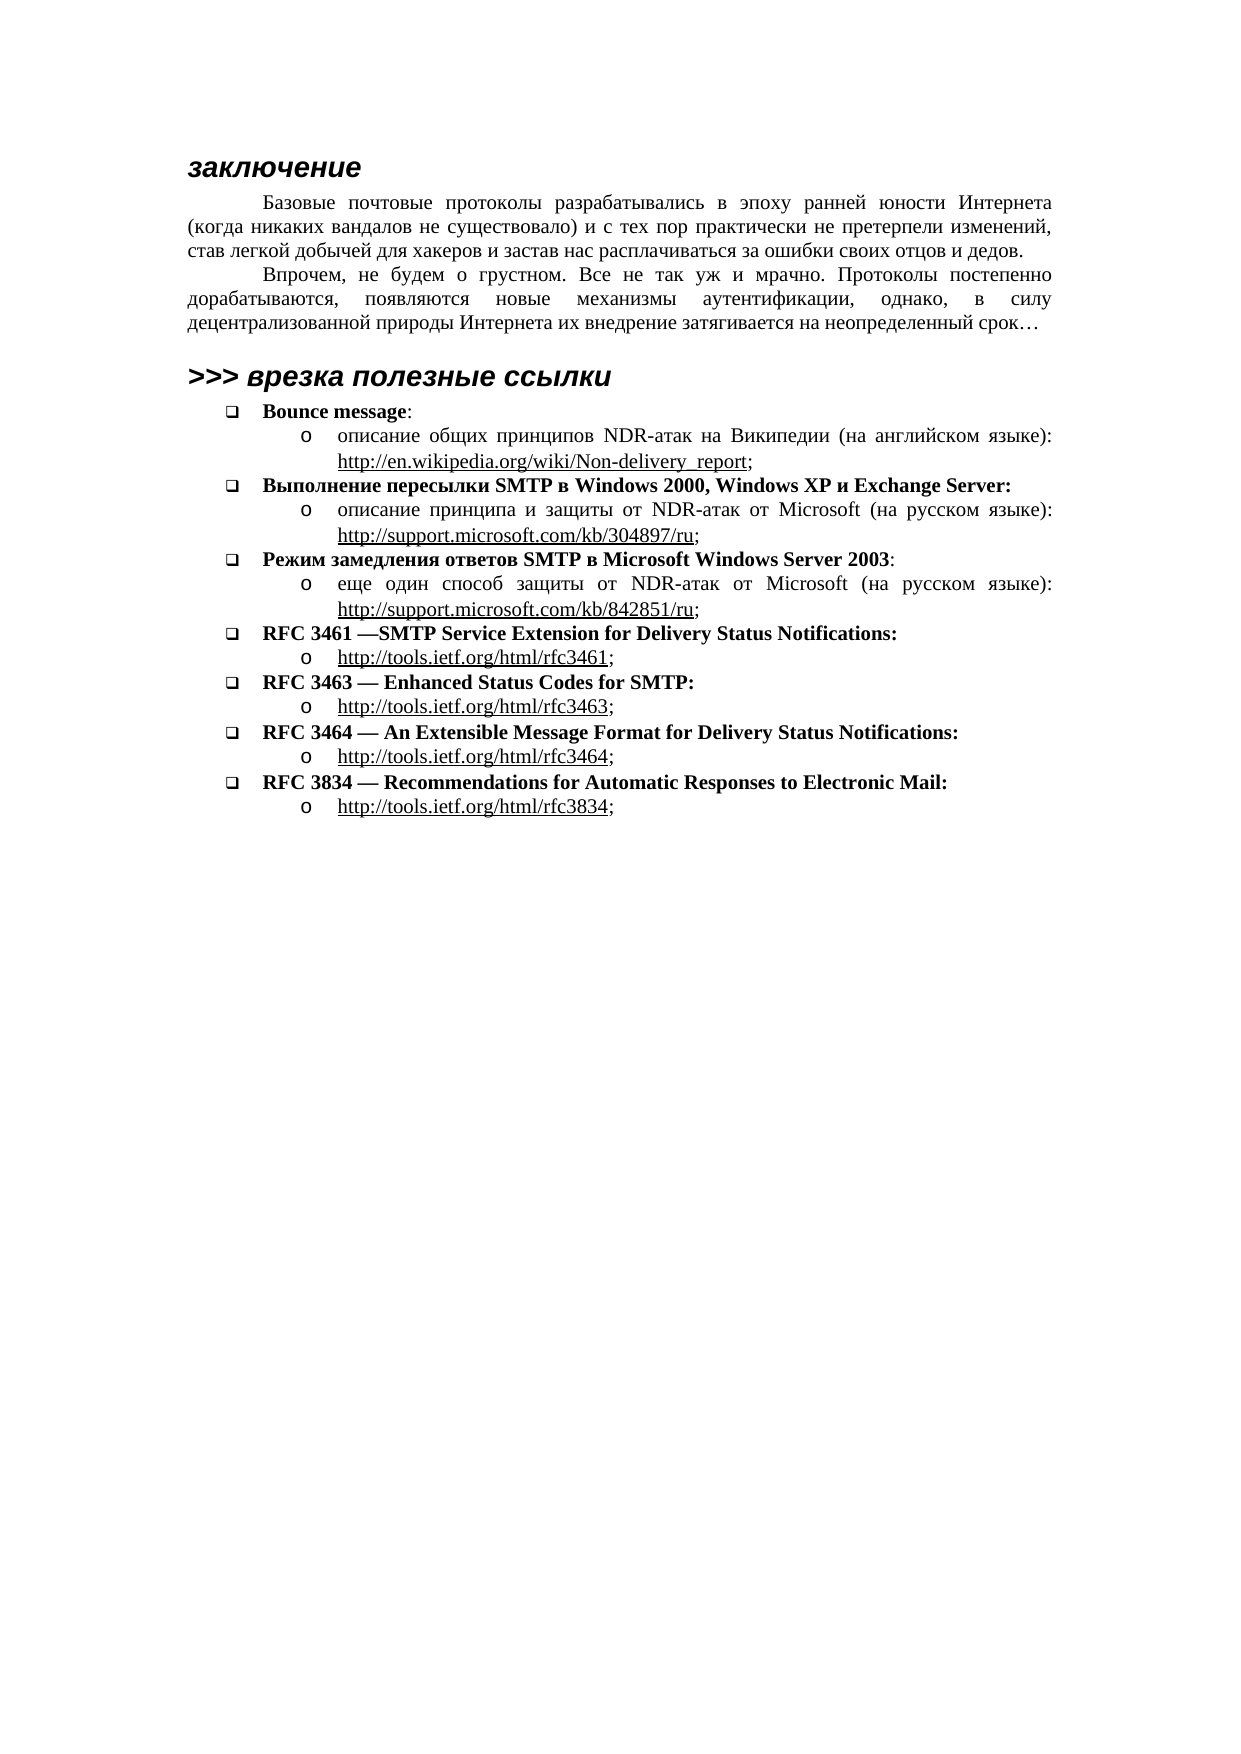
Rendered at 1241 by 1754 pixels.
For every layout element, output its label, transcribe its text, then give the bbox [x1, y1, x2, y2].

list Bounce message: [225, 399, 1053, 423]
list http://tools.ietf.org/html/rfc3463; [300, 694, 1053, 720]
subtitle >>> врезка полезные ссылки [187, 359, 1053, 393]
text Базовые почтовые протоколы разрабатывались в эпоху ранней юности Интернета (когда никаких вандалов не существовало) и с тех пор практически не претерпели изменений, став легкой добычей для хакеров и застав нас расплачиваться за ошибки своих отцов и дедов. [187, 190, 1053, 262]
list http://tools.ietf.org/html/rfc3834; [300, 794, 1053, 820]
list RFC 3461 —SMTP Service Extension for Delivery Status Notifications: [225, 621, 1053, 644]
list описание общих принципов NDR-атак на Википедии (на английском языке): http://en.wikipedia.org/wiki/Non-delivery_report; [300, 423, 1053, 473]
list RFC 3463 — Enhanced Status Codes for SMTP: [225, 670, 1053, 694]
list Режим замедления ответов SMTP в Microsoft Windows Server 2003: [225, 547, 1053, 571]
list http://tools.ietf.org/html/rfc3464; [300, 744, 1053, 770]
list Выполнение пересылки SMTP в Windows 2000, Windows XP и Exchange Server: [225, 473, 1053, 497]
list RFC 3464 — An Extensible Message Format for Delivery Status Notifications: [225, 720, 1053, 744]
subtitle заключение [187, 150, 1053, 183]
list еще один способ защиты от NDR-атак от Microsoft (на русском языке): http://support.microsoft.com/kb/842851/ru; [300, 571, 1053, 621]
list RFC 3834 — Recommendations for Automatic Responses to Electronic Mail: [225, 770, 1053, 794]
text Впрочем, не будем о грустном. Все не так уж и мрачно. Протоколы постепенно дорабатываются, появляются новые механизмы аутентификации, однако, в силу децентрализованной природы Интернета их внедрение затягивается на неопределенный срок… [187, 262, 1053, 334]
list описание принципа и защиты от NDR-атак от Microsoft (на русском языке): http://support.microsoft.com/kb/304897/ru; [300, 497, 1053, 547]
list http://tools.ietf.org/html/rfc3461; [300, 644, 1053, 670]
